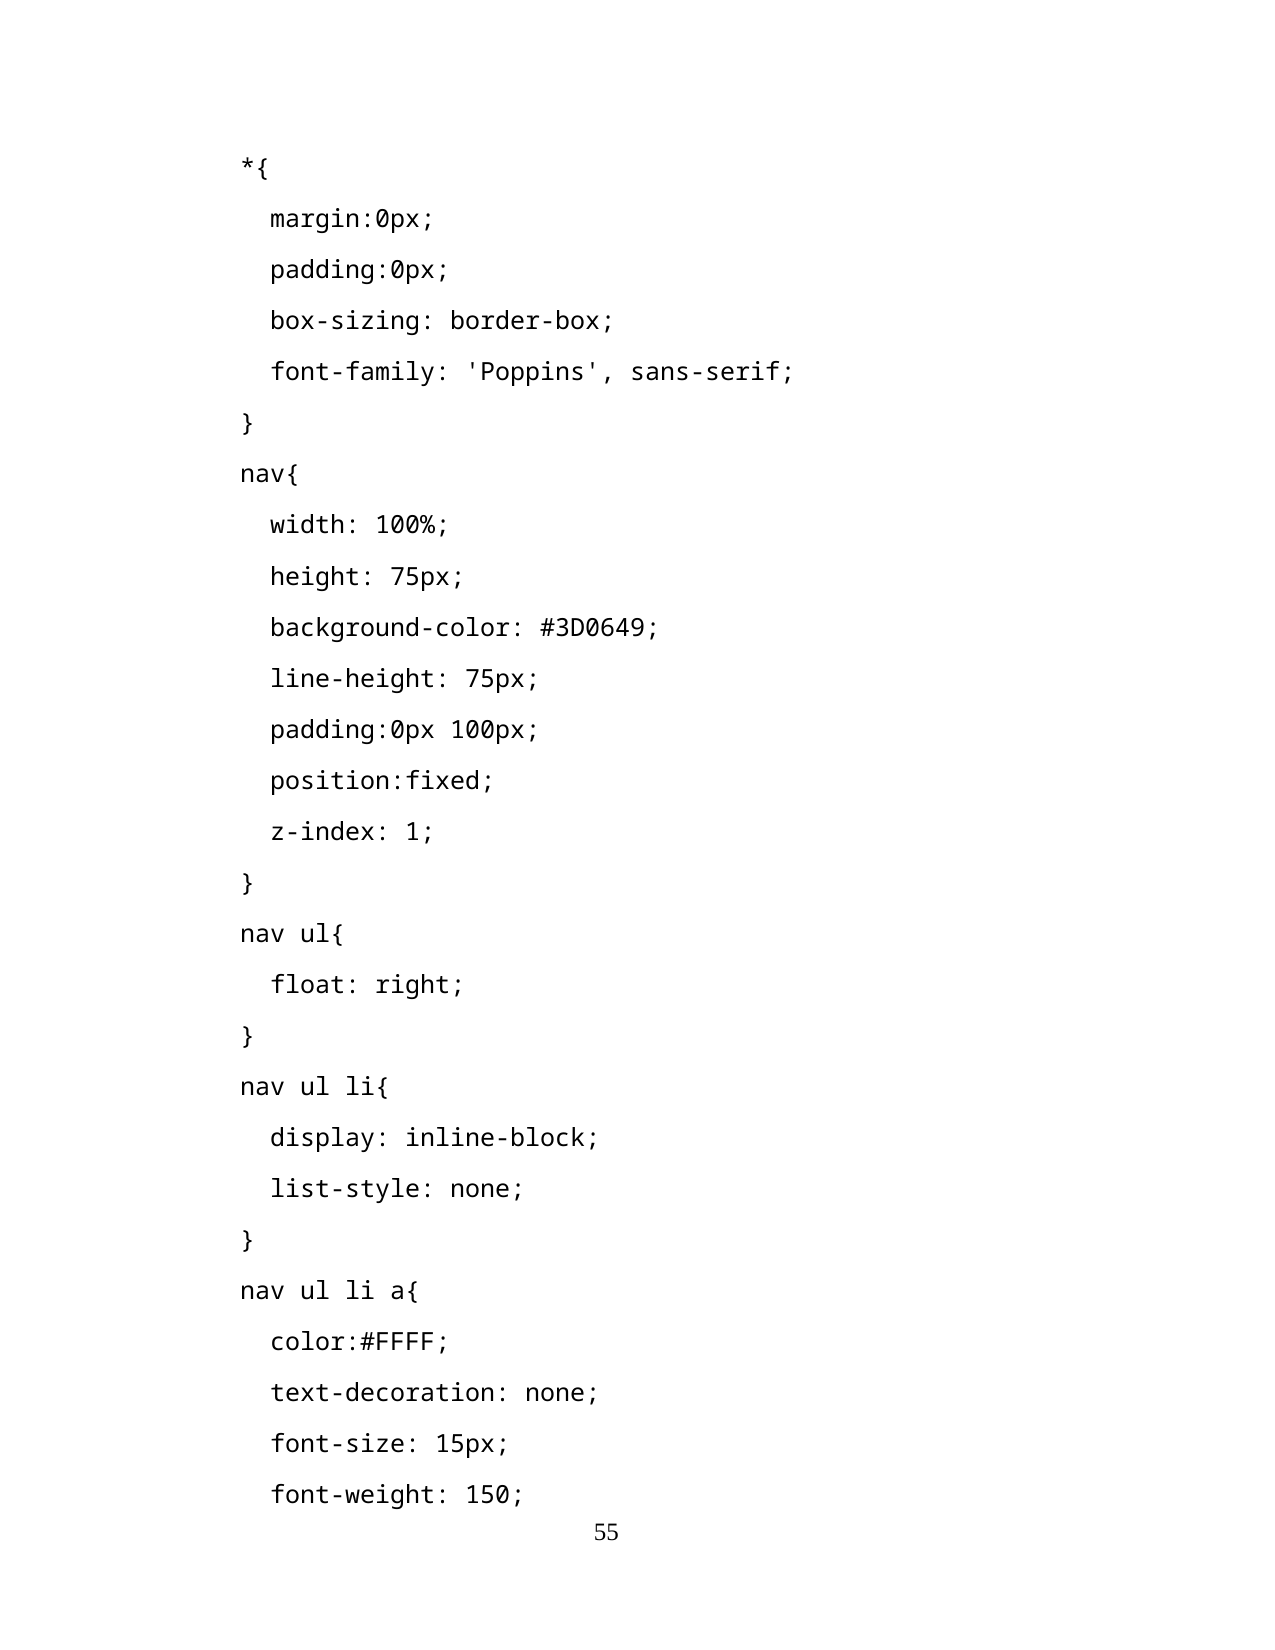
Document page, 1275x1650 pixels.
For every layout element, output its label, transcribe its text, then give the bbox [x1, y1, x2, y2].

text text-decoration: none; [150, 1375, 1125, 1409]
text padding:0px 100px; [150, 711, 1125, 745]
text float: right; [150, 967, 1125, 1001]
text list-style: none; [150, 1171, 1125, 1205]
text box-sizing: border-box; [150, 303, 1125, 337]
text *{ [150, 150, 1125, 184]
text font-weight: 150; [150, 1477, 1125, 1511]
text font-family: 'Poppins', sans-serif; [150, 354, 1125, 388]
text } [150, 864, 1125, 898]
text nav ul{ [150, 916, 1125, 949]
text z-index: 1; [150, 813, 1125, 847]
text nav ul li a{ [150, 1273, 1125, 1307]
text width: 100%; [150, 507, 1125, 541]
text } [150, 405, 1125, 439]
text margin:0px; [150, 201, 1125, 235]
text font-size: 15px; [150, 1426, 1125, 1460]
text nav{ [150, 456, 1125, 490]
text background-color: #3D0649; [150, 609, 1125, 643]
text height: 75px; [150, 558, 1125, 592]
text color:#FFFF; [150, 1324, 1125, 1358]
text display: inline-block; [150, 1120, 1125, 1154]
text position:fixed; [150, 762, 1125, 796]
text line-height: 75px; [150, 660, 1125, 694]
text nav ul li{ [150, 1069, 1125, 1103]
text } [150, 1018, 1125, 1052]
text padding:0px; [150, 252, 1125, 286]
text } [150, 1222, 1125, 1256]
